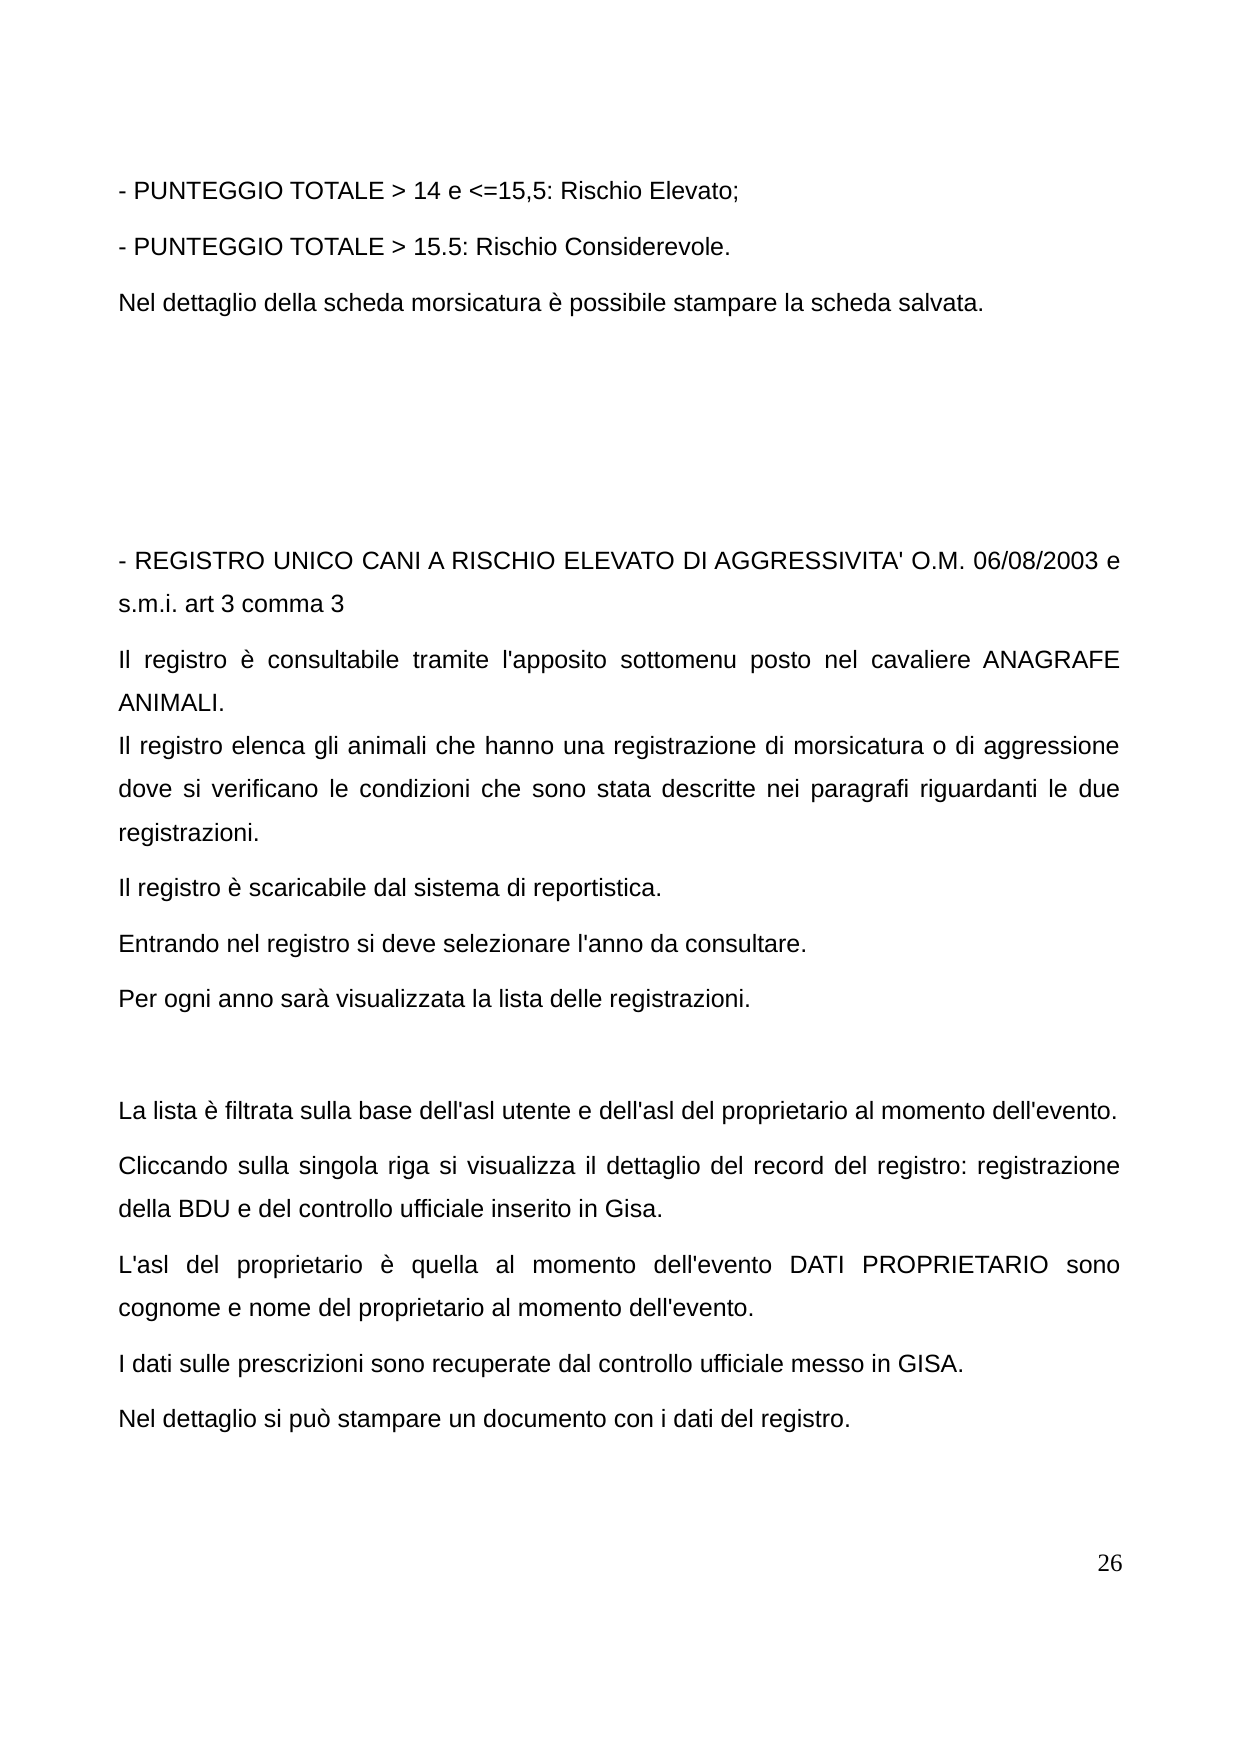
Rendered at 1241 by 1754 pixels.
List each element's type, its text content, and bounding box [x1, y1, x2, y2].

text I dati sulle prescrizioni sono recuperate dal controllo ufficiale messo in GISA. [118, 1349, 1122, 1378]
text - PUNTEGGIO TOTALE > 15.5: Rischio Considerevole. [118, 232, 1122, 261]
text Nel dettaglio della scheda morsicatura è possibile stampare la scheda salvata. [118, 288, 1122, 316]
text La lista è filtrata sulla base dell'asl utente e dell'asl del proprietario al momento dell'evento. [118, 1096, 1122, 1124]
text Il registro è scaricabile dal sistema di reportistica. [118, 873, 1122, 902]
text Il registro è consultabile tramite l'apposito sottomenu posto nel cavaliere ANAGRAFE ANIMALI. Il registro elenca gli animali che hanno una registrazione di morsicatura o di aggressione dove si verificano le condizioni che sono stata descritte nei paragrafi riguardanti le due registrazioni. [118, 645, 1122, 846]
text Entrando nel registro si deve selezionare l'anno da consultare. [118, 929, 1122, 958]
text Cliccando sulla singola riga si visualizza il dettaglio del record del registro: registrazione della BDU e del controllo ufficiale inserito in Gisa. [118, 1151, 1122, 1223]
text Nel dettaglio si può stampare un documento con i dati del registro. [118, 1404, 1122, 1433]
text L'asl del proprietario è quella al momento dell'evento DATI PROPRIETARIO sono cognome e nome del proprietario al momento dell'evento. [118, 1250, 1122, 1322]
text - PUNTEGGIO TOTALE > 14 e <=15,5: Rischio Elevato; [118, 176, 1122, 205]
text - REGISTRO UNICO CANI A RISCHIO ELEVATO DI AGGRESSIVITA' O.M. 06/08/2003 e s.m.i. art 3 comma 3 [118, 546, 1122, 618]
text Per ogni anno sarà visualizzata la lista delle registrazioni. [118, 984, 1122, 1013]
